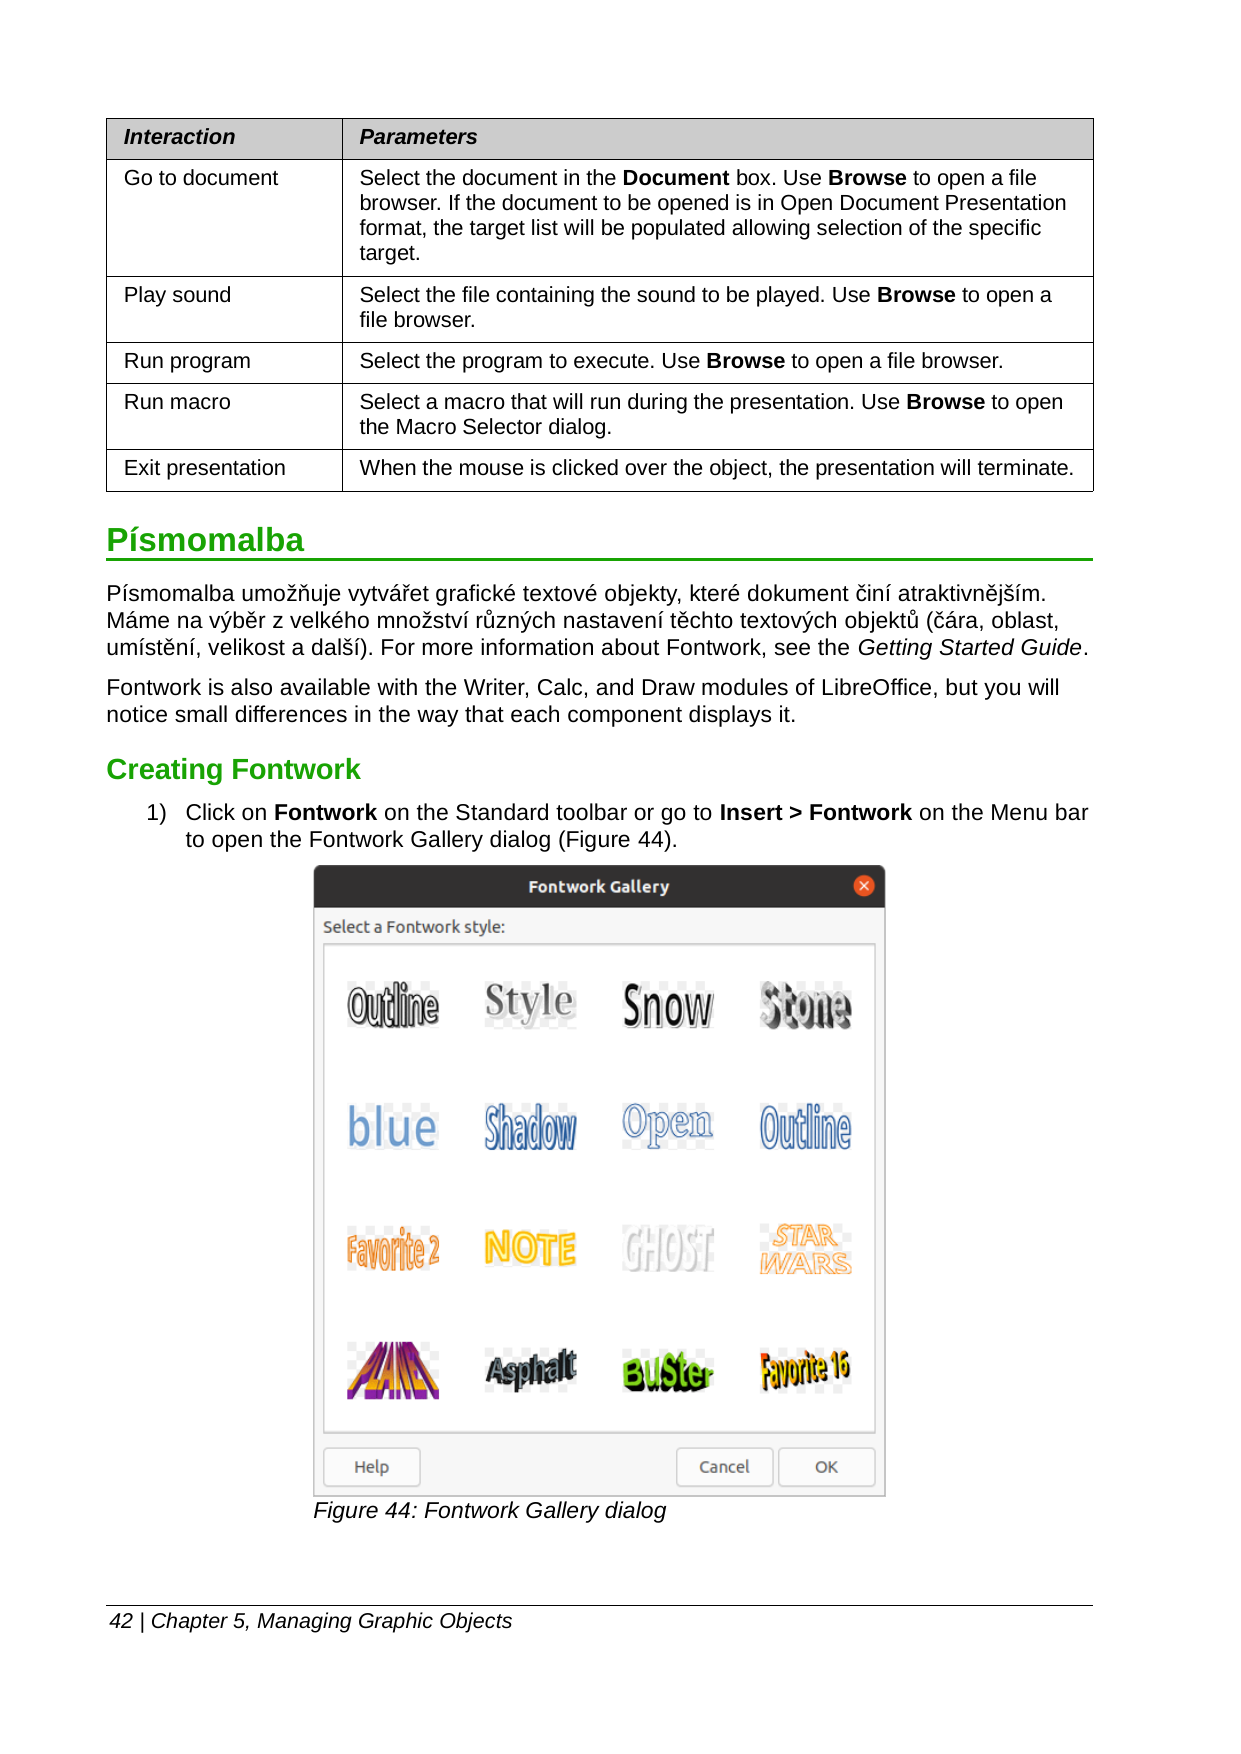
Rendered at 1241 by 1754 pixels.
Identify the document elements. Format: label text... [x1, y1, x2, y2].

table_cell Select the file containing the sound to be played. Use Browse to open a file browser. [343, 277, 1093, 342]
table_cell Play sound [107, 277, 342, 342]
text Fontwork is also available with the Writer, Calc, and Draw modules of LibreOffice, but you will notice small differences in the way that each component displays it. [106, 673, 1093, 727]
subtitle Creating Fontwork [106, 752, 1093, 786]
table_cell Exit presentation [107, 450, 342, 491]
table_cell Run program [107, 343, 342, 383]
table_cell When the mouse is clicked over the object, the presentation will terminate. [343, 450, 1093, 491]
text Písmomalba umožňuje vytvářet grafické textové objekty, které dokument činí atraktivnějším. Máme na výběr z velkého množství různých nastavení těchto textových objektů (čára, oblast, umístění, velikost a další). For more information about Fontwork, see the Getting Started Guide. [106, 579, 1093, 661]
table_cell Run macro [107, 384, 342, 449]
picture [313, 865, 886, 1497]
subtitle Písmomalba [106, 520, 1093, 558]
table_cell Select the program to execute. Use Browse to open a file browser. [343, 343, 1093, 383]
table_header Parameters [343, 119, 1093, 159]
table_cell Select the document in the Document box. Use Browse to open a file browser. If the document to be opened is in Open Document Presentation format, the target list will be populated allowing selection of the specific target. [343, 160, 1093, 276]
table_cell Select a macro that will run during the presentation. Use Browse to open the Macro Selector dialog. [343, 384, 1093, 449]
text Figure 44: Fontwork Gallery dialog [313, 1497, 886, 1523]
table_header Interaction [107, 119, 342, 159]
list Click on Fontwork on the Standard toolbar or go to Insert > Fontwork on the Menu bar to open the Fontwork Gallery dialog (Figure 44). [167, 798, 1093, 852]
table_cell Go to document [107, 160, 342, 276]
